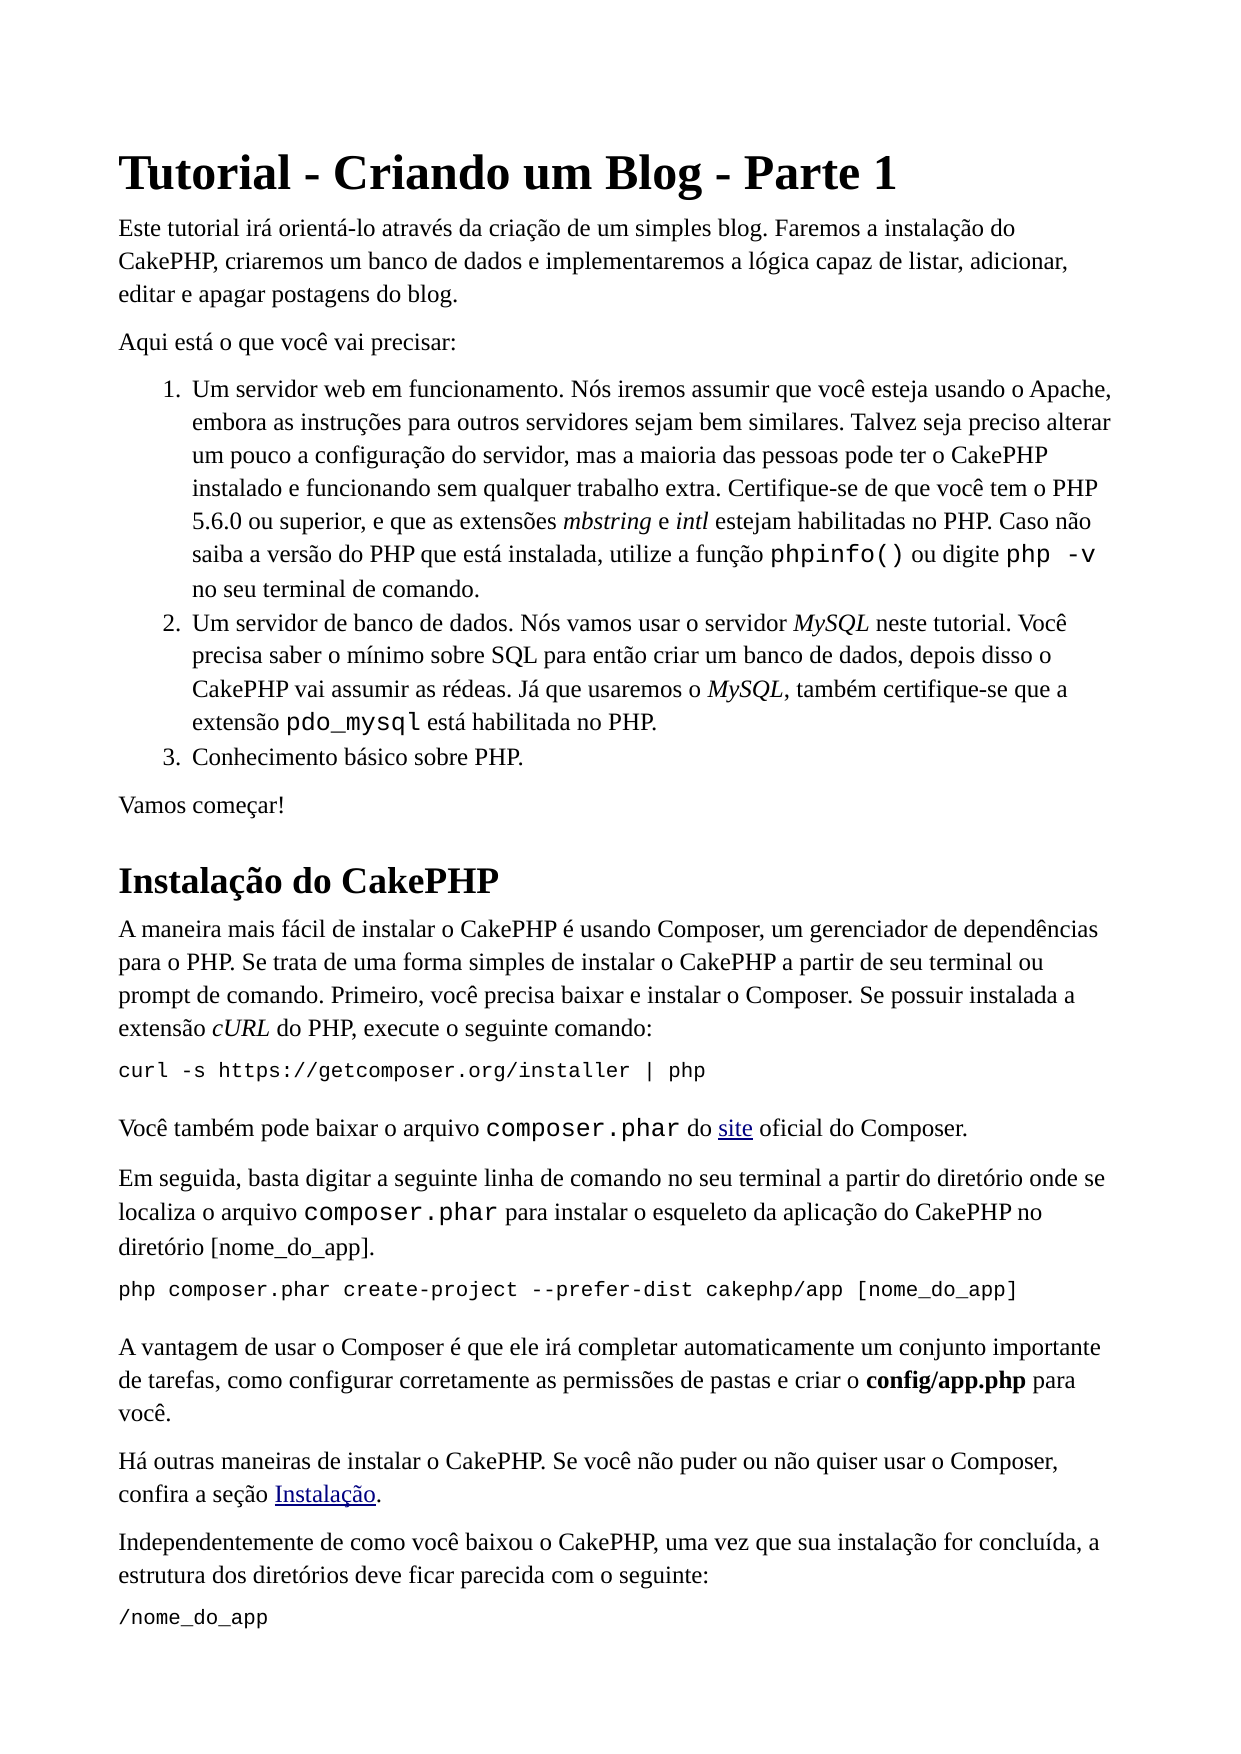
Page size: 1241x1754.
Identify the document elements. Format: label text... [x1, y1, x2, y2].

subtitle Tutorial - Criando um Blog - Parte 1 [118, 143, 1122, 201]
text Você também pode baixar o arquivo composer.phar do site oficial do Composer. [118, 1113, 1122, 1144]
text curl -s https://getcomposer.org/installer | php [118, 1060, 1122, 1084]
text /nome_do_app [118, 1607, 1122, 1631]
list Um servidor de banco de dados. Nós vamos usar o servidor MySQL neste tutorial. Você precisa saber o mínimo sobre SQL para então criar um banco de dados, depois disso o CakePHP vai assumir as rédeas. Já que usaremos o MySQL, também certifique-se que a extensão pdo_mysql está habilitada no PHP. [162, 608, 1122, 737]
text Em seguida, basta digitar a seguinte linha de comando no seu terminal a partir do diretório onde se localiza o arquivo composer.phar para instalar o esqueleto da aplicação do CakePHP no diretório [nome_do_app]. [118, 1163, 1122, 1260]
text Aqui está o que você vai precisar: [118, 327, 1122, 356]
text php composer.phar create-project --prefer-dist cakephp/app [nome_do_app] [118, 1279, 1122, 1303]
text A vantagem de usar o Composer é que ele irá completar automaticamente um conjunto importante de tarefas, como configurar corretamente as permissões de pastas e criar o config/app.php para você. [118, 1332, 1122, 1427]
subtitle Instalação do CakePHP [118, 858, 1122, 901]
text Independentemente de como você baixou o CakePHP, uma vez que sua instalação for concluída, a estrutura dos diretórios deve ficar parecida com o seguinte: [118, 1527, 1122, 1588]
text A maneira mais fácil de instalar o CakePHP é usando Composer, um gerenciador de dependências para o PHP. Se trata de uma forma simples de instalar o CakePHP a partir de seu terminal ou prompt de comando. Primeiro, você precisa baixar e instalar o Composer. Se possuir instalada a extensão cURL do PHP, execute o seguinte comando: [118, 914, 1122, 1042]
text Este tutorial irá orientá-lo através da criação de um simples blog. Faremos a instalação do CakePHP, criaremos um banco de dados e implementaremos a lógica capaz de listar, adicionar, editar e apagar postagens do blog. [118, 213, 1122, 308]
list Conhecimento básico sobre PHP. [162, 742, 1122, 771]
list Um servidor web em funcionamento. Nós iremos assumir que você esteja usando o Apache, embora as instruções para outros servidores sejam bem similares. Talvez seja preciso alterar um pouco a configuração do servidor, mas a maioria das pessoas pode ter o CakePHP instalado e funcionando sem qualquer trabalho extra. Certifique-se de que você tem o PHP 5.6.0 ou superior, e que as extensões mbstring e intl estejam habilitadas no PHP. Caso não saiba a versão do PHP que está instalada, utilize a função phpinfo() ou digite php -v no seu terminal de comando. [162, 374, 1122, 603]
text Há outras maneiras de instalar o CakePHP. Se você não puder ou não quiser usar o Composer, confira a seção Instalação. [118, 1446, 1122, 1508]
text Vamos começar! [118, 790, 1122, 818]
